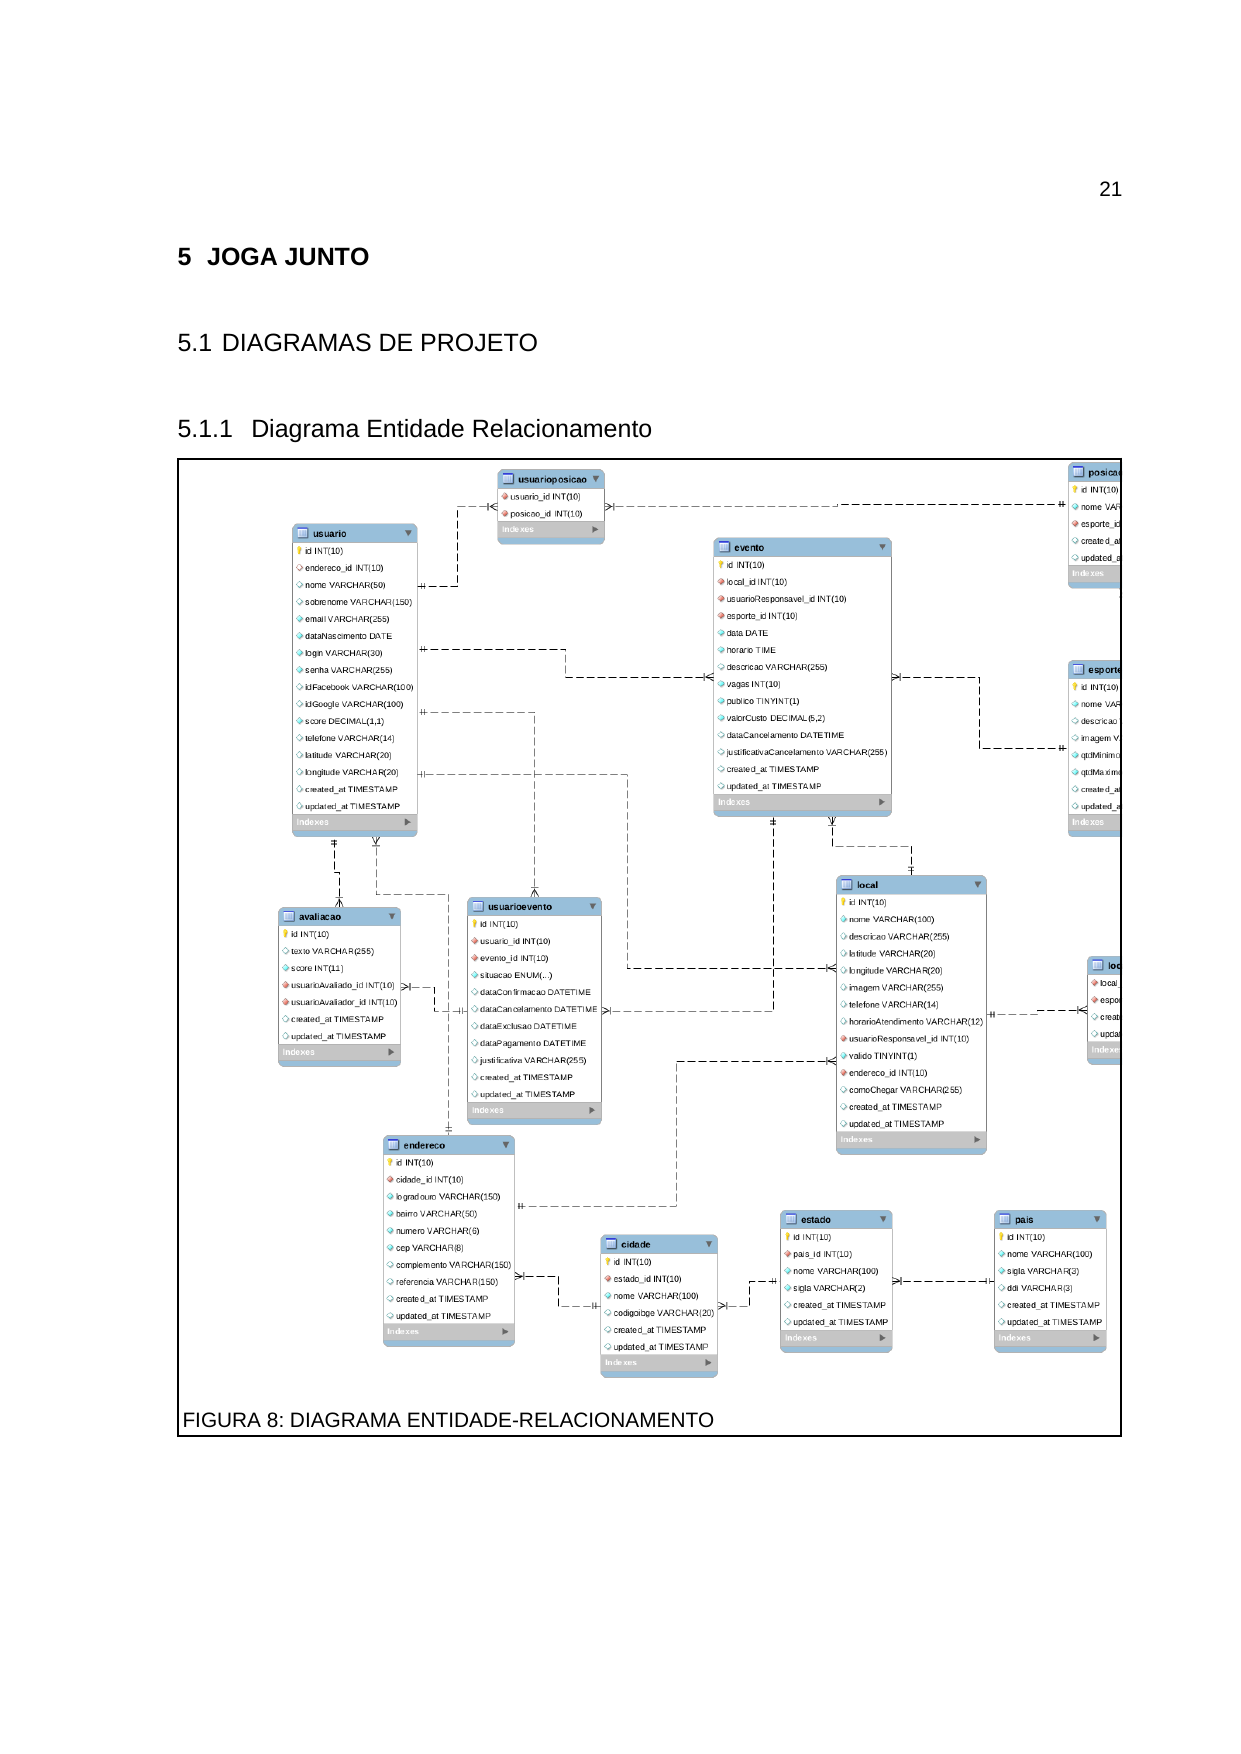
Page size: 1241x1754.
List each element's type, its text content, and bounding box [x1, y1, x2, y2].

picture [270, 462, 1120, 1392]
subtitle Joga junto [177, 242, 1122, 271]
subtitle Diagramas de projeto [177, 328, 1122, 357]
text Figura 8: diagrama entidade-relacionamento [182, 462, 1117, 1432]
subtitle Diagrama Entidade Relacionamento [177, 414, 1122, 443]
